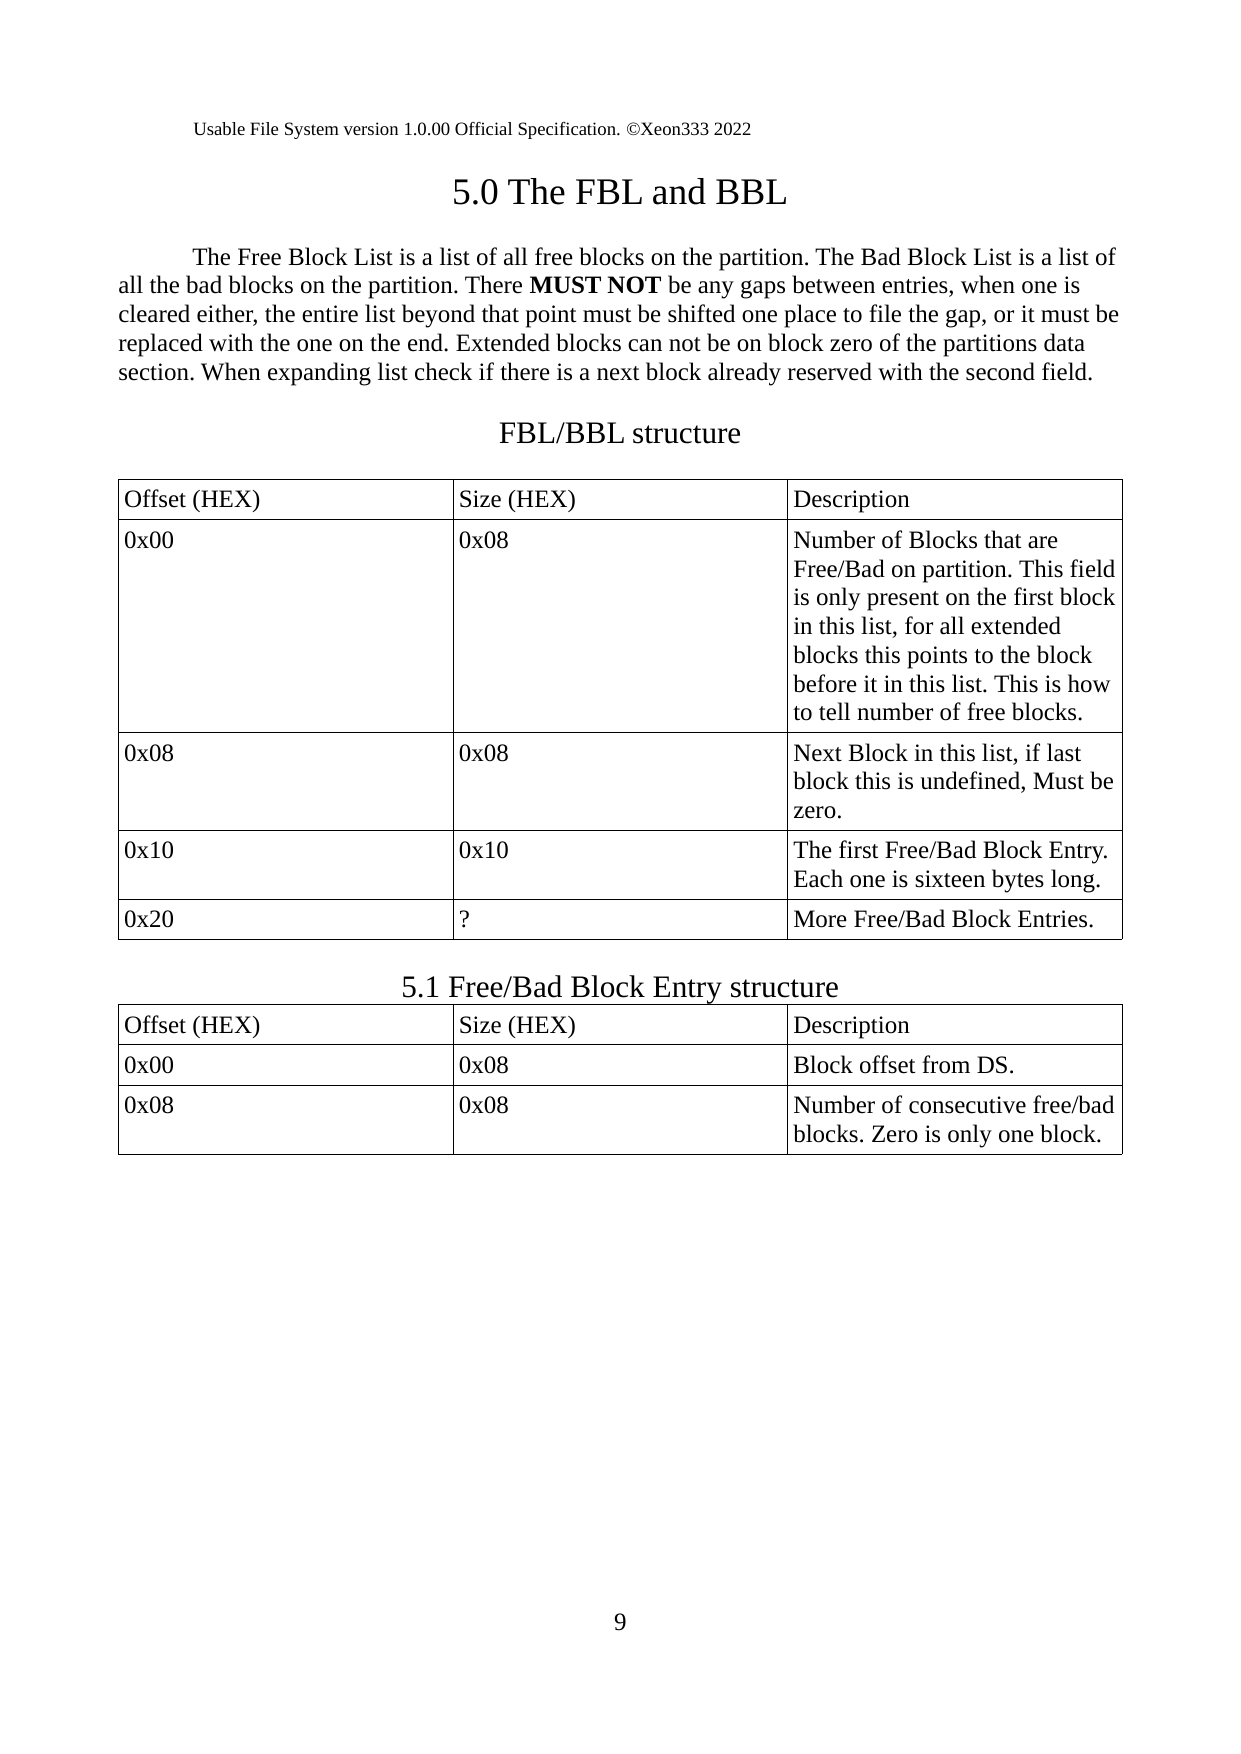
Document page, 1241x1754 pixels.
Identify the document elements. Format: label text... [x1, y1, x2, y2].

table_cell The first Free/Bad Block Entry. Each one is sixteen bytes long. [788, 831, 1122, 899]
table_cell 0x08 [454, 1045, 787, 1084]
table_header Description [788, 480, 1122, 519]
table_cell 0x00 [119, 520, 453, 732]
table_cell 0x08 [454, 733, 787, 830]
text FBL/BBL structure [118, 414, 1122, 450]
table_cell 0x08 [454, 1086, 787, 1153]
table_cell 0x08 [454, 520, 787, 732]
table_cell 0x10 [119, 831, 453, 899]
text The Free Block List is a list of all free blocks on the partition. The Bad Block List is a list of all the bad blocks on the partition. There MUST NOT be any gaps between entries, when one is cleared either, the entire list beyond that point must be shifted one place to file the gap, or it must be replaced with the one on the end. Extended blocks can not be on block zero of the partitions data section. When expanding list check if there is a next block already reserved with the second field. [118, 242, 1122, 385]
table_header Size (HEX) [454, 480, 787, 519]
table_cell Number of consecutive free/bad blocks. Zero is only one block. [788, 1086, 1122, 1153]
table_cell 0x10 [454, 831, 787, 899]
table_cell Number of Blocks that are Free/Bad on partition. This field is only present on the first block in this list, for all extended blocks this points to the block before it in this list. This is how to tell number of free blocks. [788, 520, 1122, 732]
table_cell ? [454, 900, 787, 939]
text 5.1 Free/Bad Block Entry structure [118, 968, 1122, 1004]
table_cell Next Block in this list, if last block this is undefined, Must be zero. [788, 733, 1122, 830]
table_cell Block offset from DS. [788, 1045, 1122, 1084]
table_cell More Free/Bad Block Entries. [788, 900, 1122, 939]
table_cell 0x08 [119, 733, 453, 830]
text 5.0 The FBL and BBL [118, 170, 1122, 213]
table_cell 0x00 [119, 1045, 453, 1084]
table_header Offset (HEX) [119, 1005, 453, 1044]
table_header Description [788, 1005, 1122, 1044]
table_cell 0x08 [119, 1086, 453, 1153]
table_header Offset (HEX) [119, 480, 453, 519]
table_header Size (HEX) [454, 1005, 787, 1044]
table_cell 0x20 [119, 900, 453, 939]
